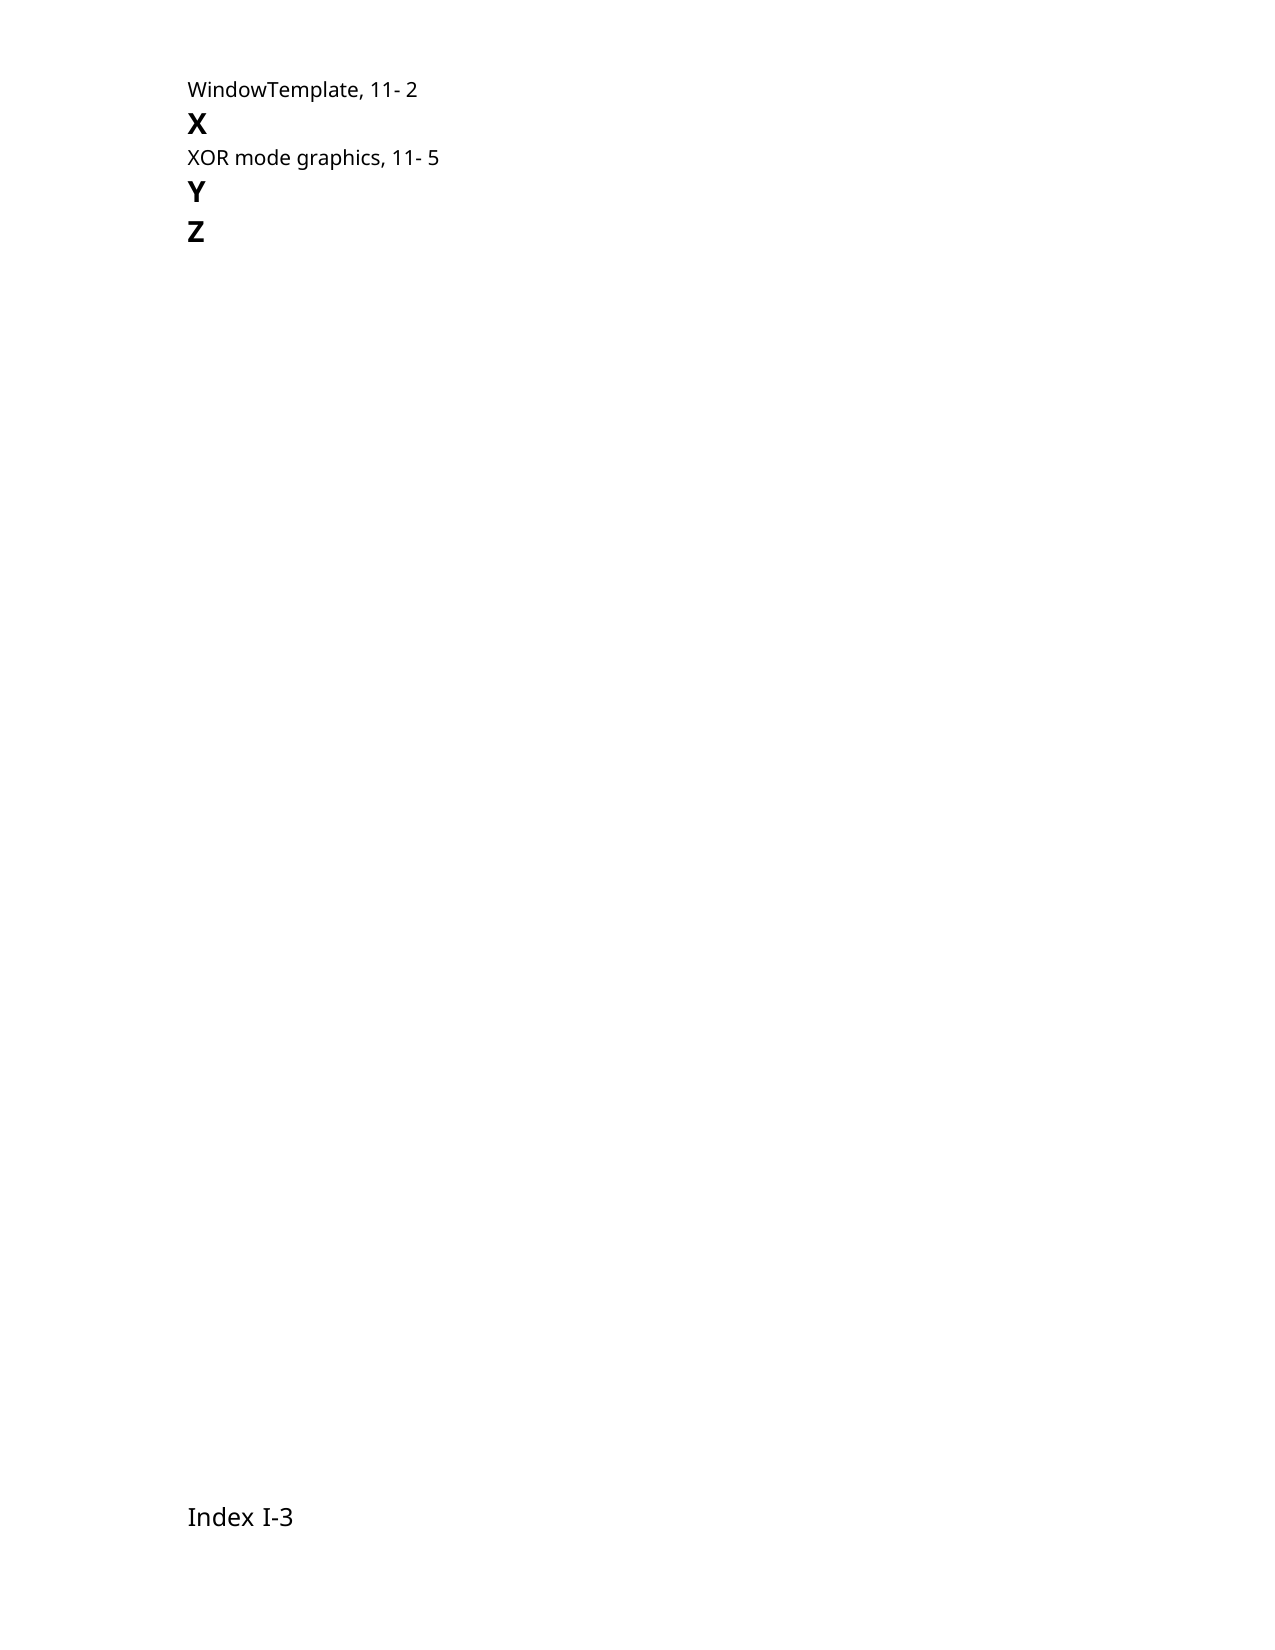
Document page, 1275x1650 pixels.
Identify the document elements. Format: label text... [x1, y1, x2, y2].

text X [187, 103, 600, 143]
text WindowTemplate, 11- 2 [187, 75, 600, 103]
text Y [187, 172, 600, 211]
text XOR mode graphics, 11- 5 [187, 143, 600, 172]
text Z [187, 211, 600, 251]
